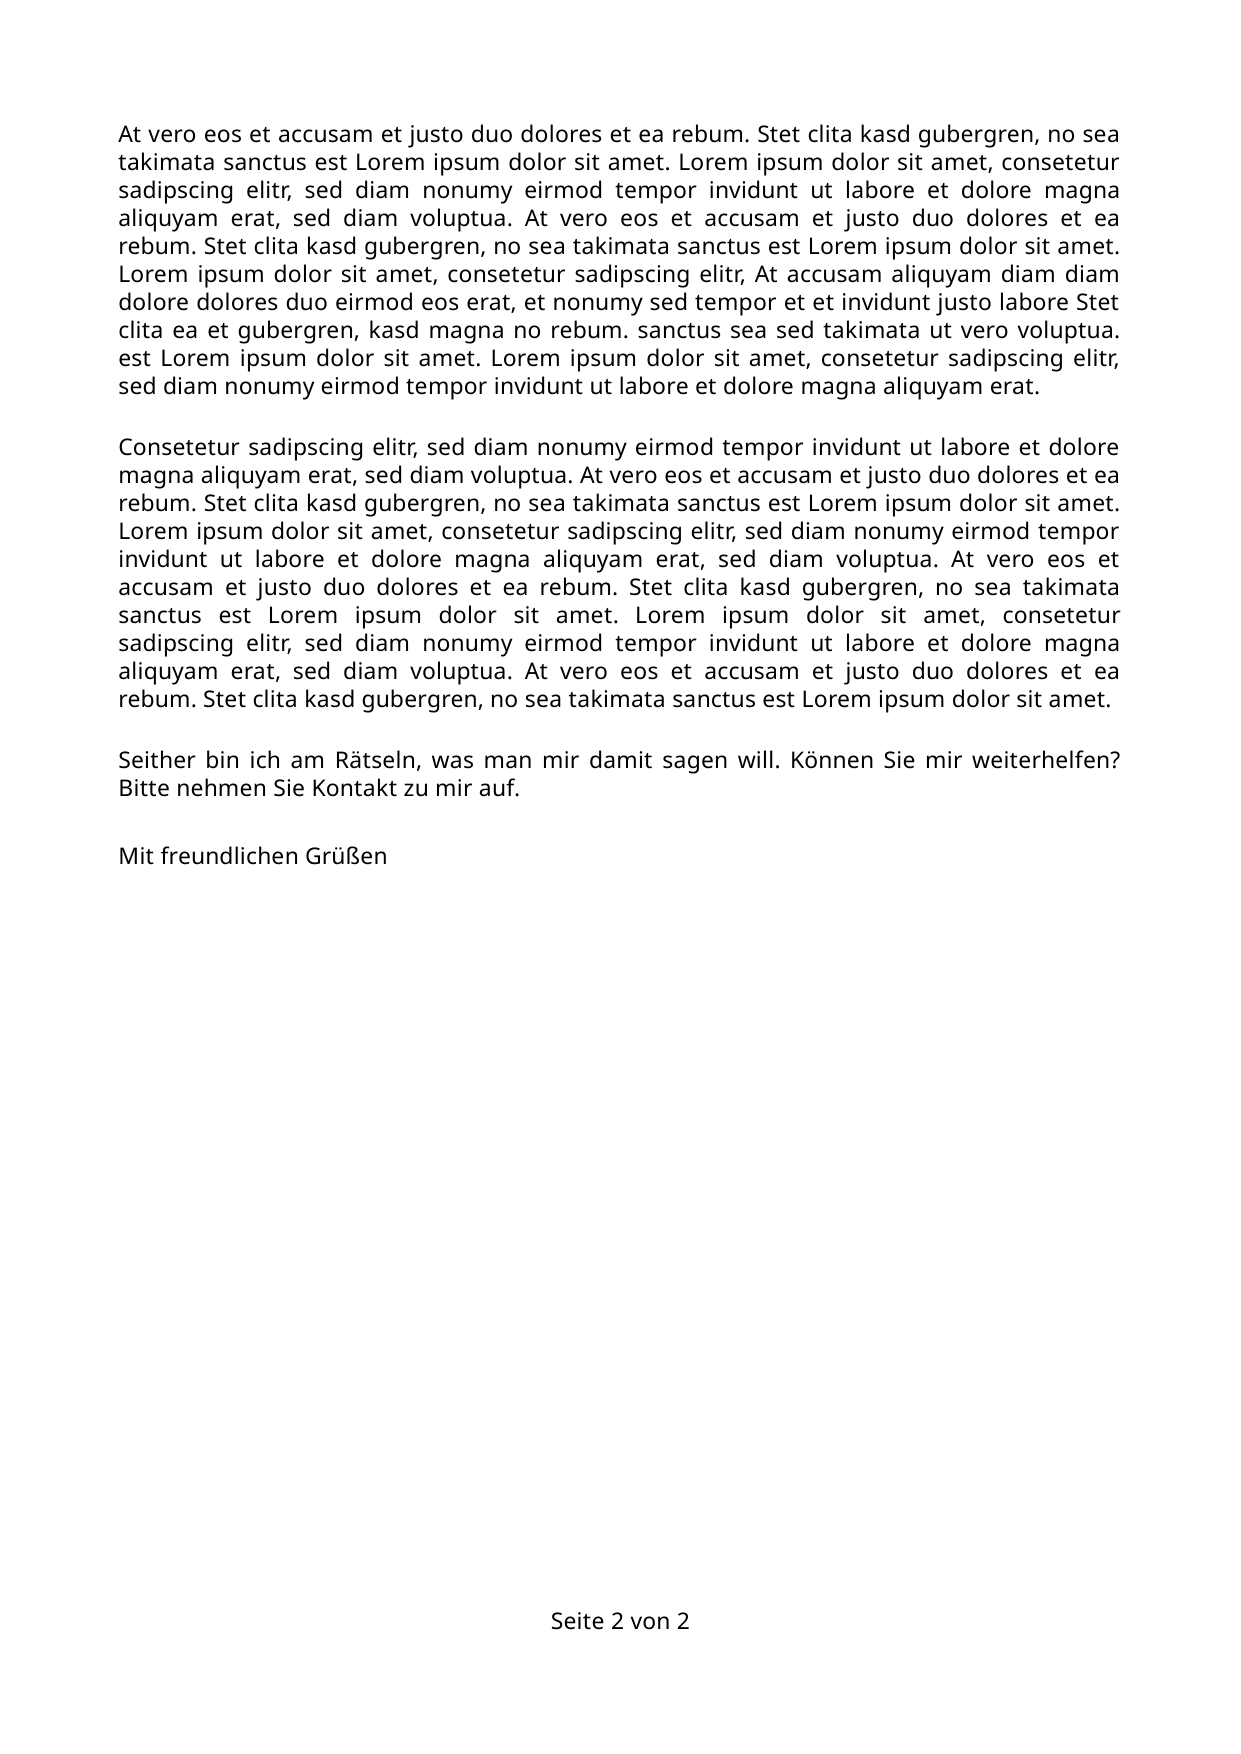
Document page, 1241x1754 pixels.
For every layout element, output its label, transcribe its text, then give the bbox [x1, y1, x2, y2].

text Consetetur sadipscing elitr, sed diam nonumy eirmod tempor invidunt ut labore et dolore magna aliquyam erat, sed diam voluptua. At vero eos et accusam et justo duo dolores et ea rebum. Stet clita kasd gubergren, no sea takimata sanctus est Lorem ipsum dolor sit amet. Lorem ipsum dolor sit amet, consetetur sadipscing elitr, sed diam nonumy eirmod tempor invidunt ut labore et dolore magna aliquyam erat, sed diam voluptua. At vero eos et accusam et justo duo dolores et ea rebum. Stet clita kasd gubergren, no sea takimata sanctus est Lorem ipsum dolor sit amet. Lorem ipsum dolor sit amet, consetetur sadipscing elitr, sed diam nonumy eirmod tempor invidunt ut labore et dolore magna aliquyam erat, sed diam voluptua. At vero eos et accusam et justo duo dolores et ea rebum. Stet clita kasd gubergren, no sea takimata sanctus est Lorem ipsum dolor sit amet. [118, 431, 1122, 714]
text Michael Fiedler [118, 958, 1122, 989]
text Seither bin ich am Rätseln, was man mir damit sagen will. Können Sie mir weiterhelfen? Bitte nehmen Sie Kontakt zu mir auf. [118, 743, 1122, 803]
text Mit freundlichen Grüßen [118, 840, 1124, 871]
text At vero eos et accusam et justo duo dolores et ea rebum. Stet clita kasd gubergren, no sea takimata sanctus est Lorem ipsum dolor sit amet. Lorem ipsum dolor sit amet, consetetur sadipscing elitr, sed diam nonumy eirmod tempor invidunt ut labore et dolore magna aliquyam erat, sed diam voluptua. At vero eos et accusam et justo duo dolores et ea rebum. Stet clita kasd gubergren, no sea takimata sanctus est Lorem ipsum dolor sit amet. Lorem ipsum dolor sit amet, consetetur sadipscing elitr, At accusam aliquyam diam diam dolore dolores duo eirmod eos erat, et nonumy sed tempor et et invidunt justo labore Stet clita ea et gubergren, kasd magna no rebum. sanctus sea sed takimata ut vero voluptua. est Lorem ipsum dolor sit amet. Lorem ipsum dolor sit amet, consetetur sadipscing elitr, sed diam nonumy eirmod tempor invidunt ut labore et dolore magna aliquyam erat. [118, 118, 1122, 401]
